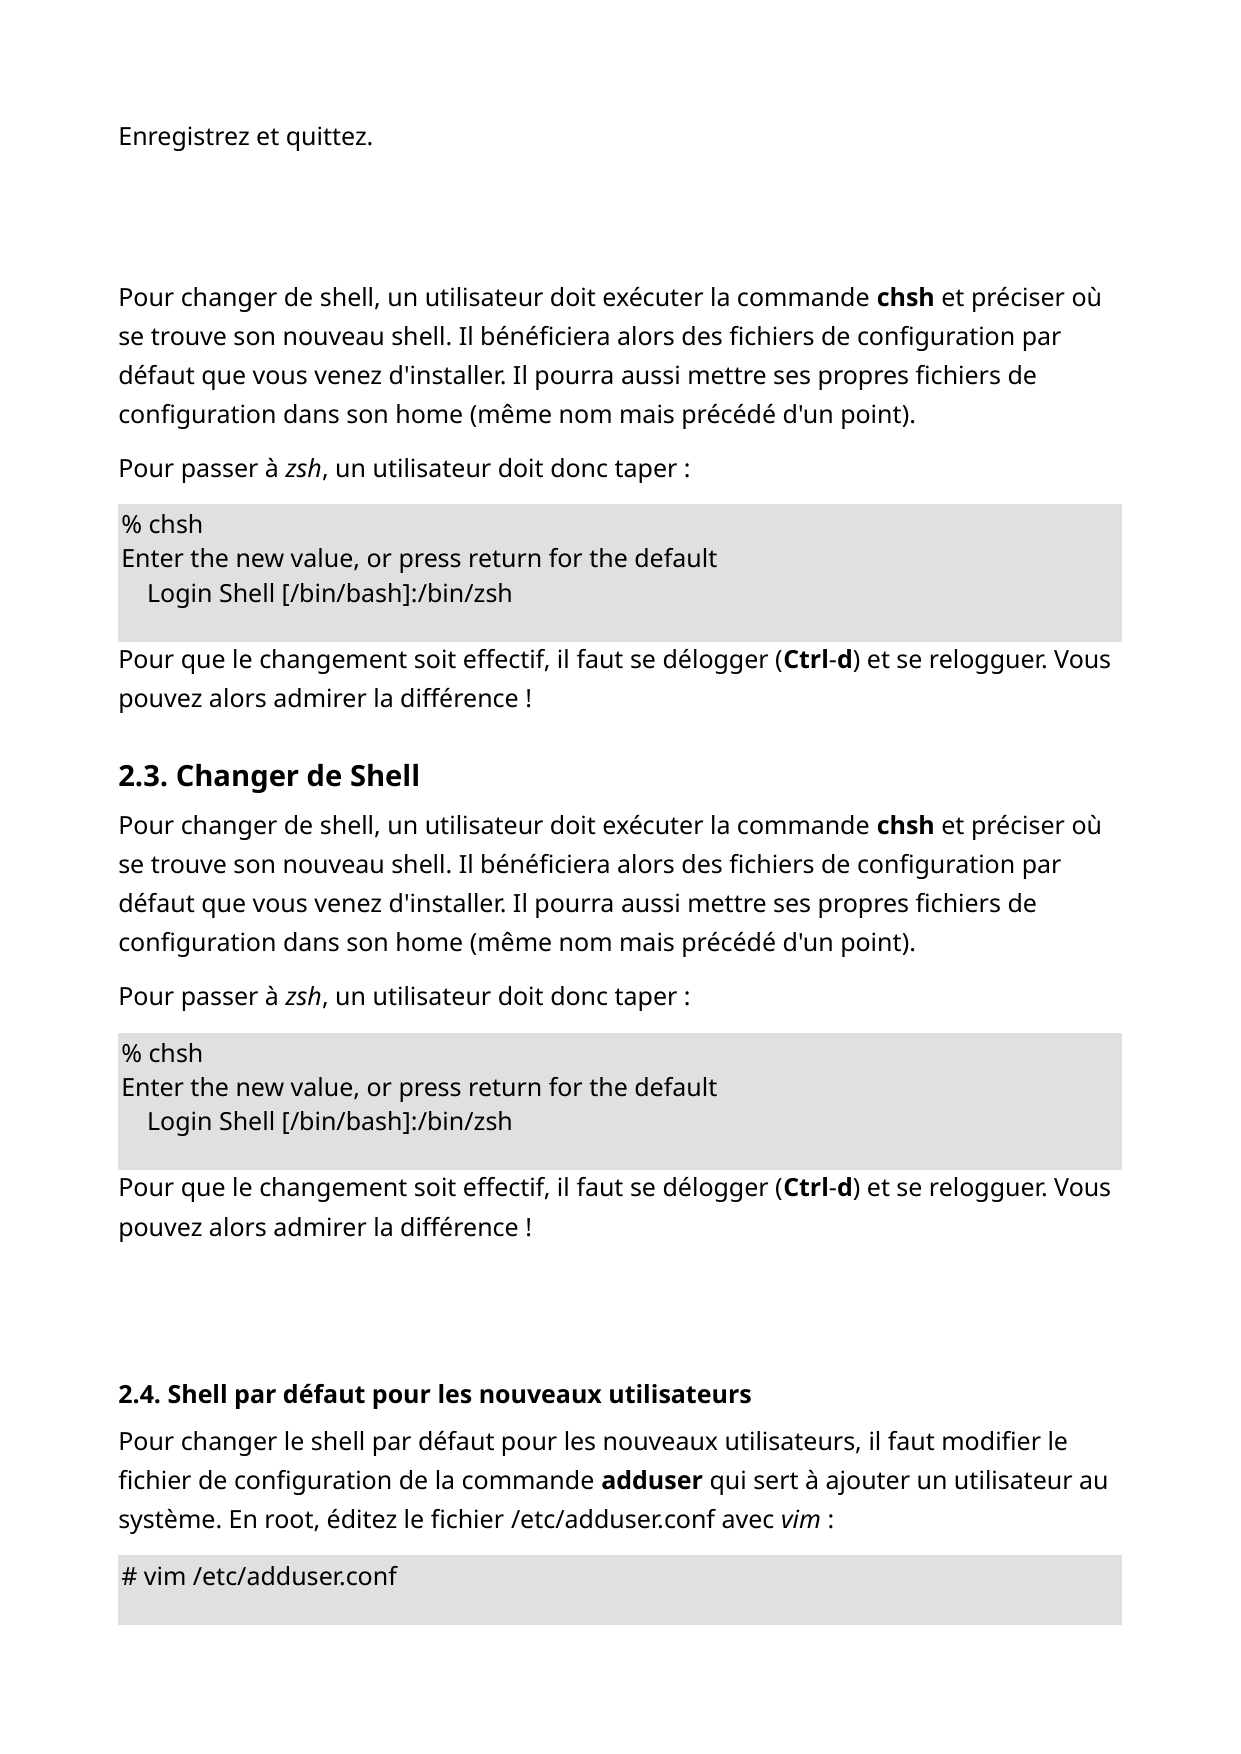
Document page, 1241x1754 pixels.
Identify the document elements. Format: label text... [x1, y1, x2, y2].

text Pour passer à zsh, un utilisateur doit donc taper : [118, 450, 1122, 484]
text Pour changer de shell, un utilisateur doit exécuter la commande chsh et préciser où se trouve son nouveau shell. Il bénéficiera alors des fichiers de configuration par défaut que vous venez d'installer. Il pourra aussi mettre ses propres fichiers de configuration dans son home (même nom mais précédé d'un point). [118, 279, 1122, 431]
text Pour passer à zsh, un utilisateur doit donc taper : [118, 979, 1122, 1013]
table_header # vim /etc/adduser.conf [118, 1555, 1122, 1625]
subtitle 2.3. Changer de Shell [118, 755, 1122, 795]
text Pour que le changement soit effectif, il faut se délogger (Ctrl-d) et se relogguer. Vous pouvez alors admirer la différence ! [118, 642, 1122, 715]
table_header % chsh Enter the new value, or press return for the default Login Shell [/bin/bash]:/bin/zsh [118, 504, 1122, 642]
text Pour que le changement soit effectif, il faut se délogger (Ctrl-d) et se relogguer. Vous pouvez alors admirer la différence ! [118, 1170, 1122, 1243]
text Enregistrez et quittez. [118, 118, 1122, 152]
text Pour changer le shell par défaut pour les nouveaux utilisateurs, il faut modifier le fichier de configuration de la commande adduser qui sert à ajouter un utilisateur au système. En root, éditez le fichier /etc/adduser.conf avec vim : [118, 1423, 1122, 1536]
text Pour changer de shell, un utilisateur doit exécuter la commande chsh et préciser où se trouve son nouveau shell. Il bénéficiera alors des fichiers de configuration par défaut que vous venez d'installer. Il pourra aussi mettre ses propres fichiers de configuration dans son home (même nom mais précédé d'un point). [118, 808, 1122, 959]
subtitle 2.4. Shell par défaut pour les nouveaux utilisateurs [118, 1377, 1122, 1411]
table_header % chsh Enter the new value, or press return for the default Login Shell [/bin/bash]:/bin/zsh [118, 1033, 1122, 1170]
